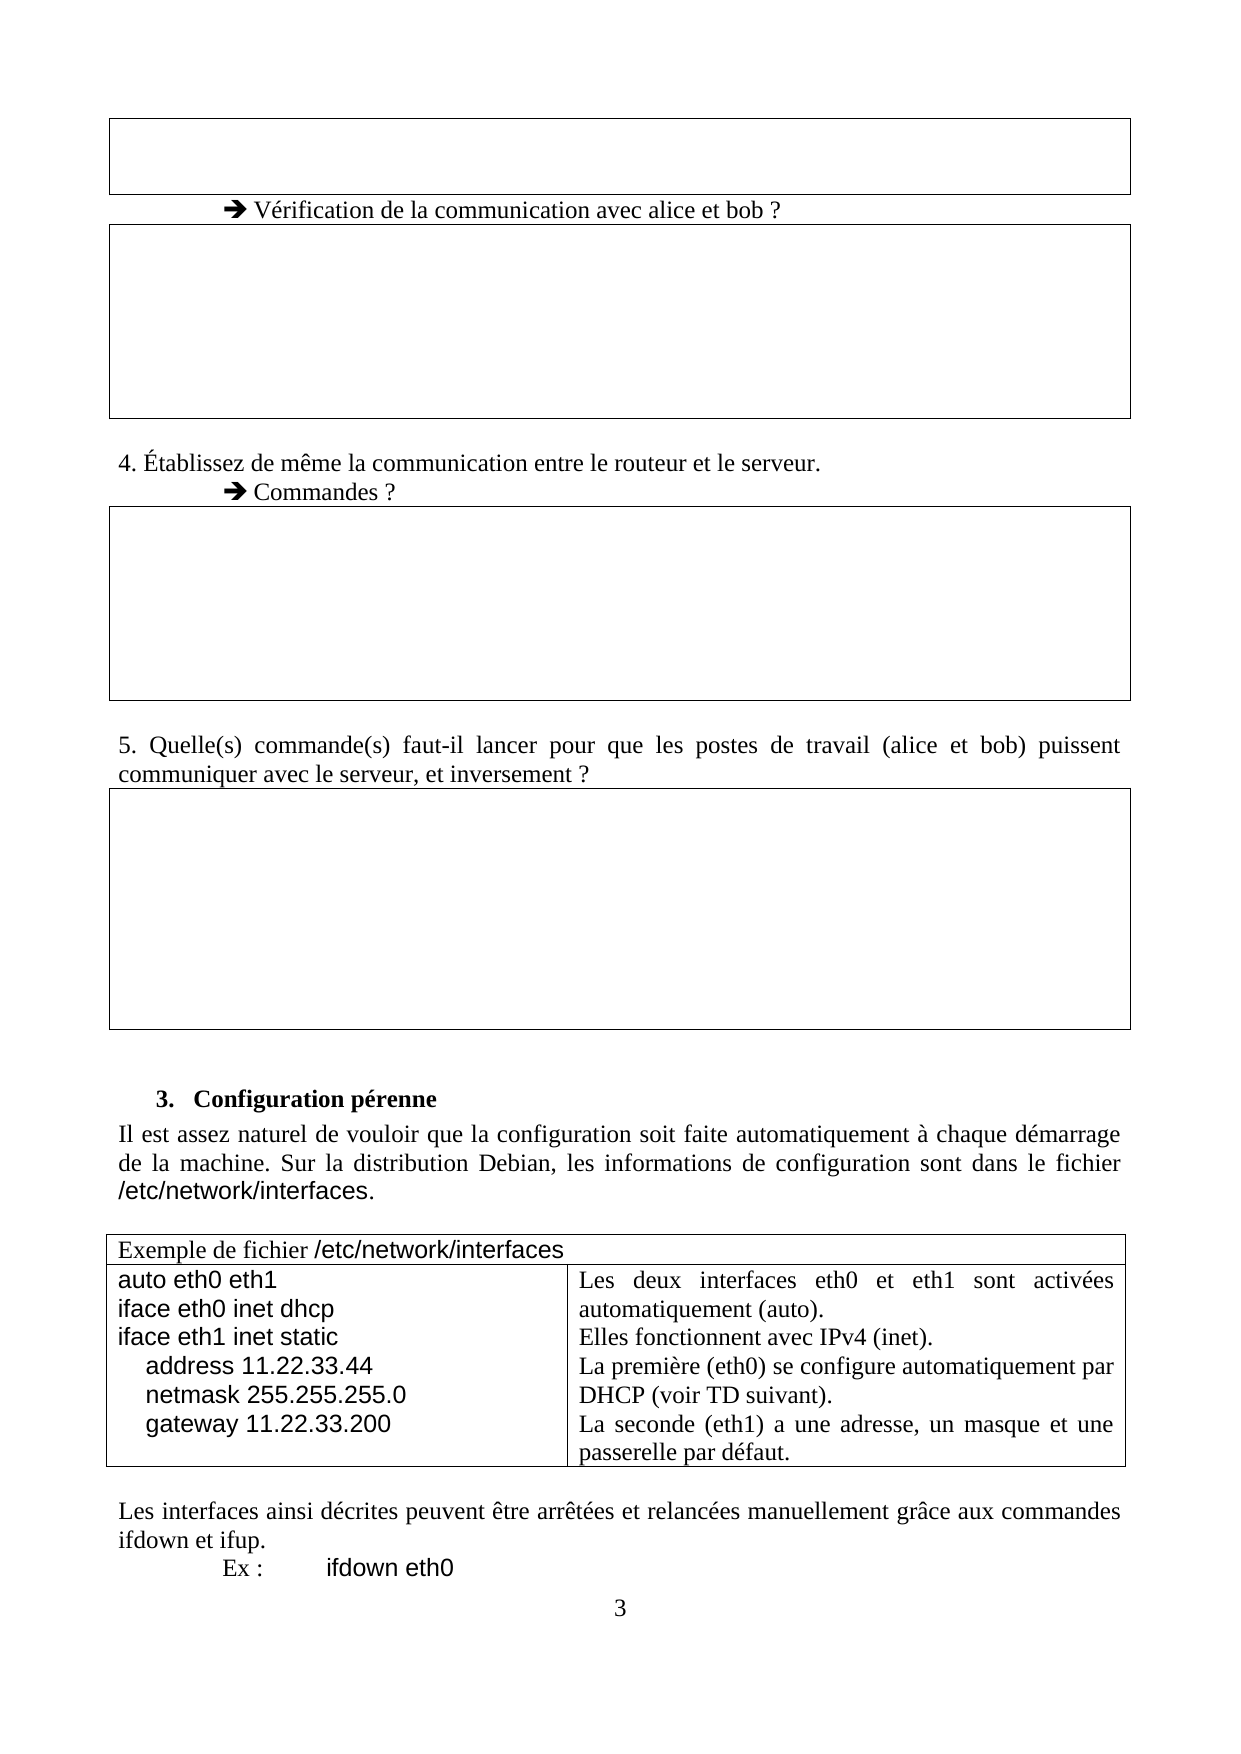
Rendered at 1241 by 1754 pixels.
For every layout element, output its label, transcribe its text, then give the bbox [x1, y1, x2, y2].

text 4. Établissez de même la communication entre le routeur et le serveur. [118, 448, 1122, 477]
text Il est assez naturel de vouloir que la configuration soit faite automatiquement à chaque démarrage de la machine. Sur la distribution Debian, les informations de configuration sont dans le fichier /etc/network/interfaces. [118, 1119, 1122, 1205]
text  Commandes ? [118, 477, 1122, 506]
text  Vérification de la communication avec alice et bob ? [118, 195, 1122, 224]
table_cell auto eth0 eth1 iface eth0 inet dhcp iface eth1 inet static address 11.22.33.44 netmask 255.255.255.0 gateway 11.22.33.200 [107, 1265, 567, 1466]
text 5. Quelle(s) commande(s) faut-il lancer pour que les postes de travail (alice et bob) puissent communiquer avec le serveur, et inversement ? [118, 730, 1122, 787]
subtitle Configuration pérenne [156, 1084, 1122, 1113]
text Ex : ifdown eth0 [118, 1553, 1122, 1582]
table_cell Les deux interfaces eth0 et eth1 sont activées automatiquement (auto). Elles fonctionnent avec IPv4 (inet). La première (eth0) se configure automatiquement par DHCP (voir TD suivant). La seconde (eth1) a une adresse, un masque et une passerelle par défaut. [568, 1265, 1125, 1466]
table_header Exemple de fichier /etc/network/interfaces [107, 1235, 1125, 1264]
text Les interfaces ainsi décrites peuvent être arrêtées et relancées manuellement grâce aux commandes ifdown et ifup. [118, 1496, 1122, 1553]
